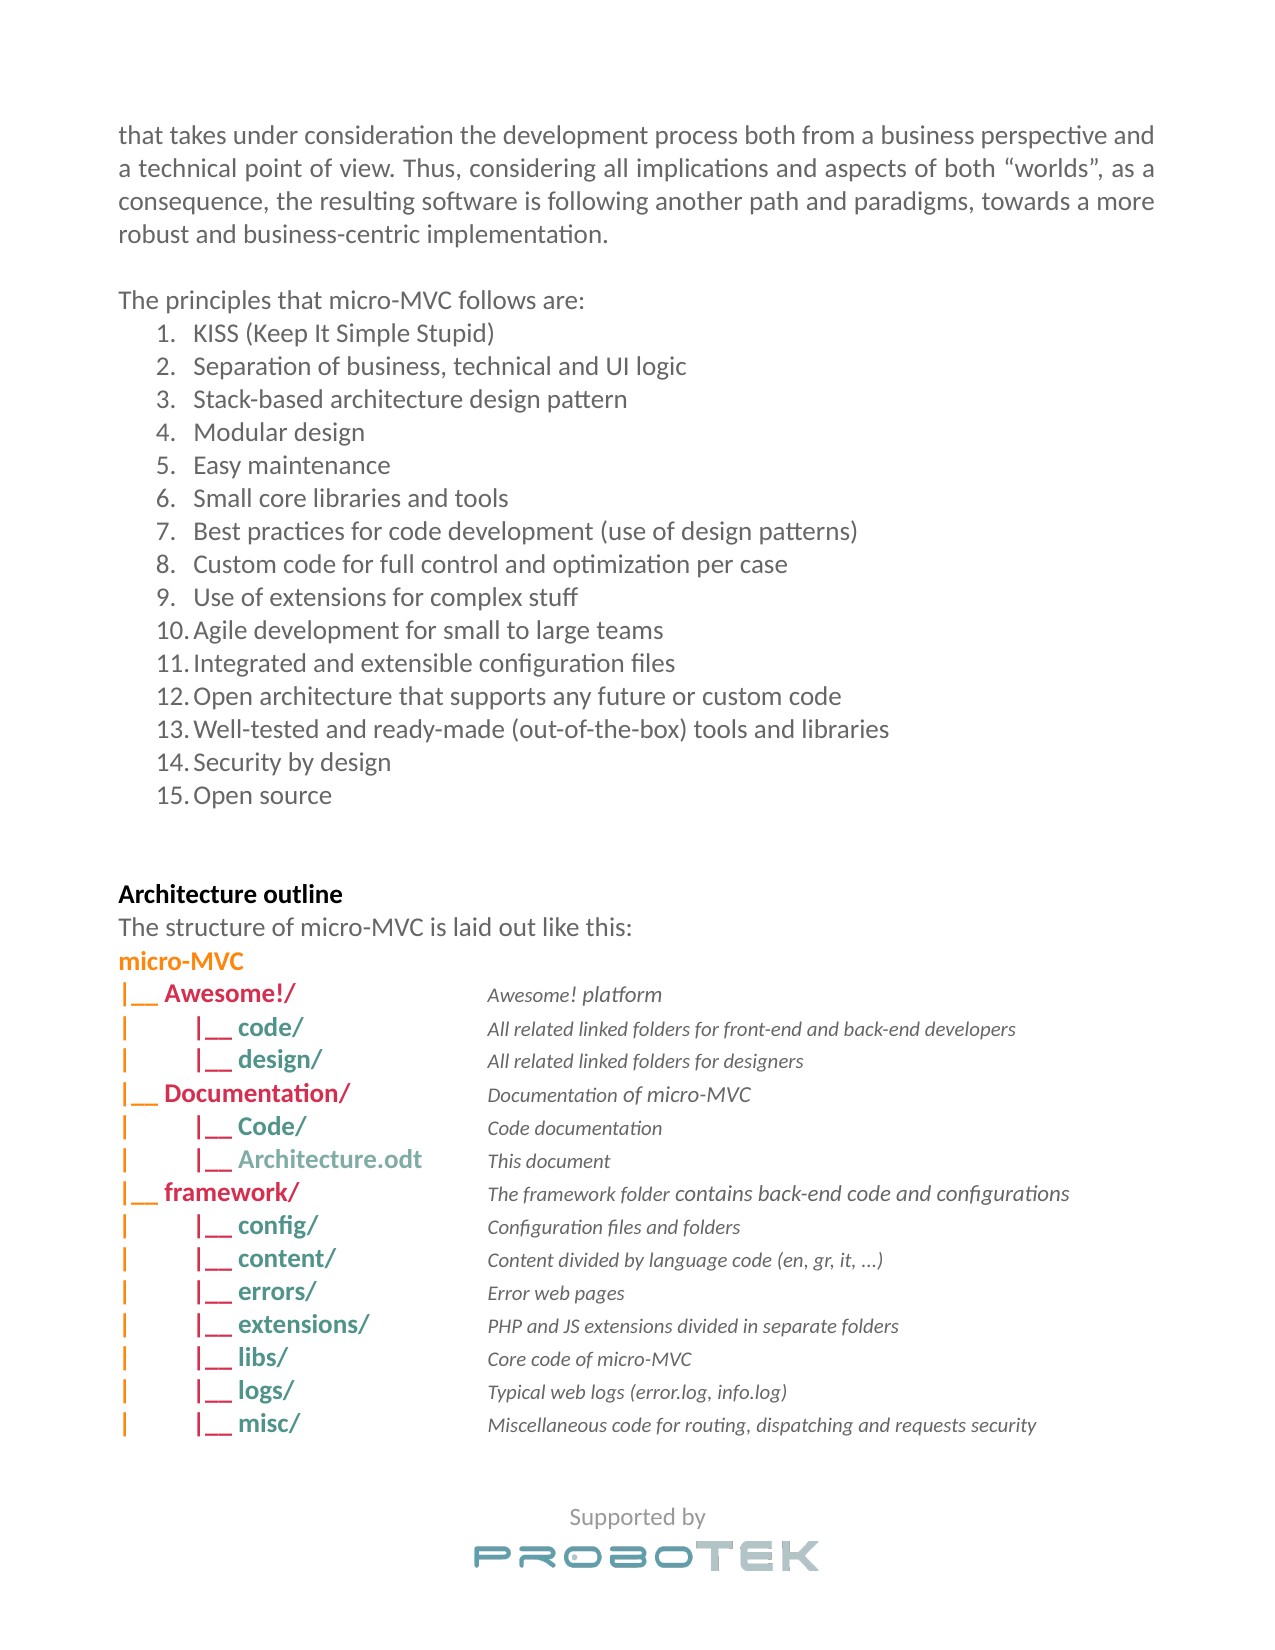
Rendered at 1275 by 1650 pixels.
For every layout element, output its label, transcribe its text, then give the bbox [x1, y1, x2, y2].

text | |__ code/ All related linked folders for front-end and back-end developers [118, 1010, 1157, 1043]
list Separation of business, technical and UI logic [156, 349, 1157, 382]
list Easy maintenance [156, 448, 1157, 481]
list Open source [156, 778, 1157, 812]
text Architecture outline [118, 878, 1157, 911]
text | |__ Code/ Code documentation [118, 1109, 1157, 1142]
list Open architecture that supports any future or custom code [156, 679, 1157, 712]
text |__ framework/ The framework folder contains back-end code and configurations [118, 1175, 1157, 1208]
list Security by design [156, 746, 1157, 778]
list Well-tested and ready-made (out-of-the-box) tools and libraries [156, 712, 1157, 746]
list KISS (Keep It Simple Stupid) [156, 316, 1157, 349]
text | |__ misc/ Miscellaneous code for routing, dispatching and requests security [118, 1406, 1157, 1439]
text | |__ config/ Configuration files and folders [118, 1208, 1157, 1241]
list Agile development for small to large teams [156, 613, 1157, 646]
text | |__ content/ Content divided by language code (en, gr, it, ...) [118, 1241, 1157, 1274]
text | |__ design/ All related linked folders for designers [118, 1043, 1157, 1076]
text The principles that micro-MVC follows are: [118, 283, 1157, 316]
list Best practices for code development (use of design patterns) [156, 514, 1157, 547]
list Stack-based architecture design pattern [156, 382, 1157, 415]
list Modular design [156, 415, 1157, 448]
text | |__ libs/ Core code of micro-MVC [118, 1340, 1157, 1373]
text | |__ errors/ Error web pages [118, 1274, 1157, 1307]
text |__ Awesome!/ Awesome! platform [118, 977, 1157, 1010]
list Small core libraries and tools [156, 481, 1157, 514]
list Integrated and extensible configuration files [156, 646, 1157, 679]
list Custom code for full control and optimization per case [156, 547, 1157, 580]
text that takes under consideration the development process both from a business perspective and a technical point of view. Thus, considering all implications and aspects of both “worlds”, as a consequence, the resulting software is following another path and paradigms, towards a more robust and business-centric implementation. [118, 118, 1157, 250]
picture [474, 1541, 819, 1571]
text | |__ Architecture.odt This document [118, 1142, 1157, 1175]
text | |__ extensions/ PHP and JS extensions divided in separate folders [118, 1307, 1157, 1340]
text micro-MVC [118, 944, 1157, 977]
text |__ Documentation/ Documentation of micro-MVC [118, 1076, 1157, 1109]
text The structure of micro-MVC is laid out like this: [118, 911, 1157, 944]
list Use of extensions for complex stuff [156, 580, 1157, 613]
text | |__ logs/ Typical web logs (error.log, info.log) [118, 1373, 1157, 1406]
